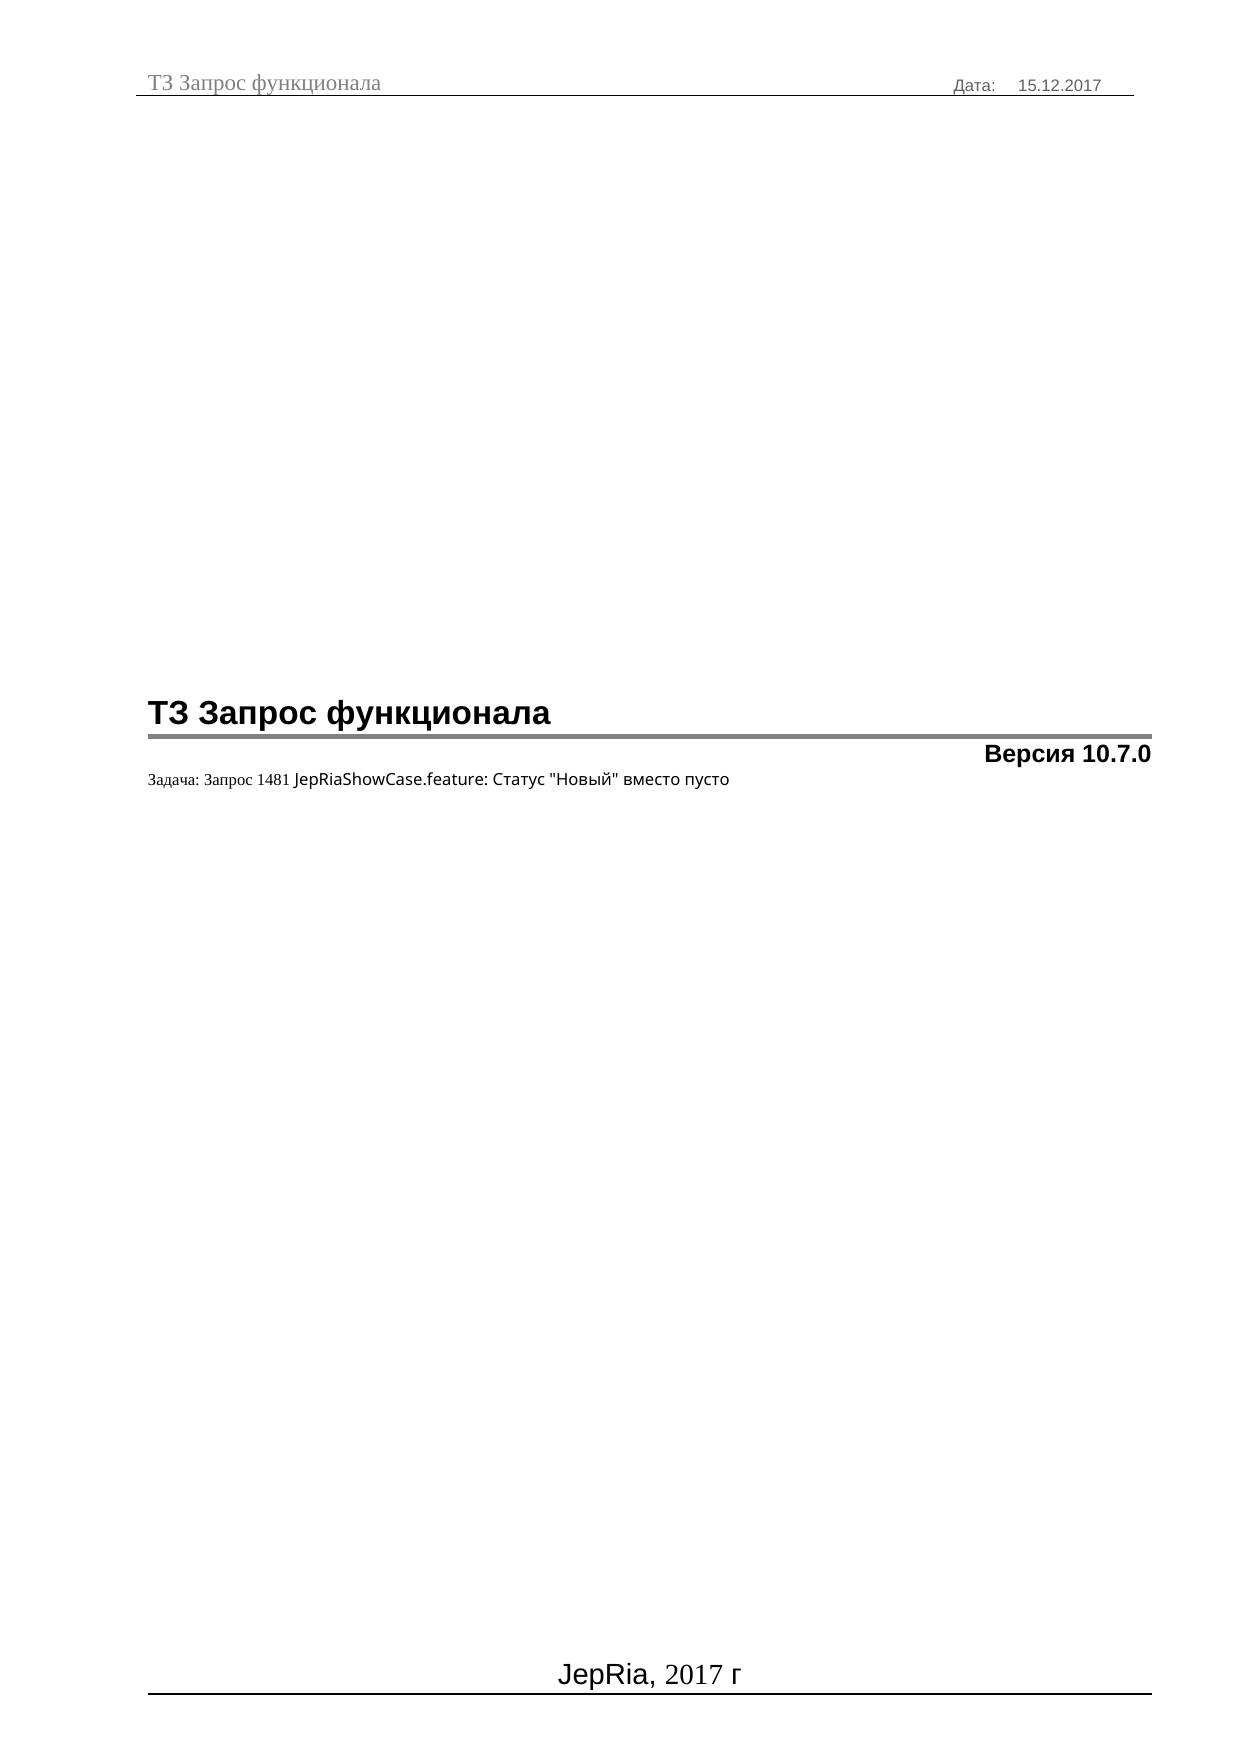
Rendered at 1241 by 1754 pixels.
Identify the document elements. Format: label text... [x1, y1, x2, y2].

text ТЗ Запрос функционала [148, 693, 1152, 734]
text Версия 10.7.0 [148, 739, 1152, 768]
text Задача: Запрос 1481 JepRiaShowCase.feature: Статус "Новый" вместо пусто [148, 768, 1152, 790]
